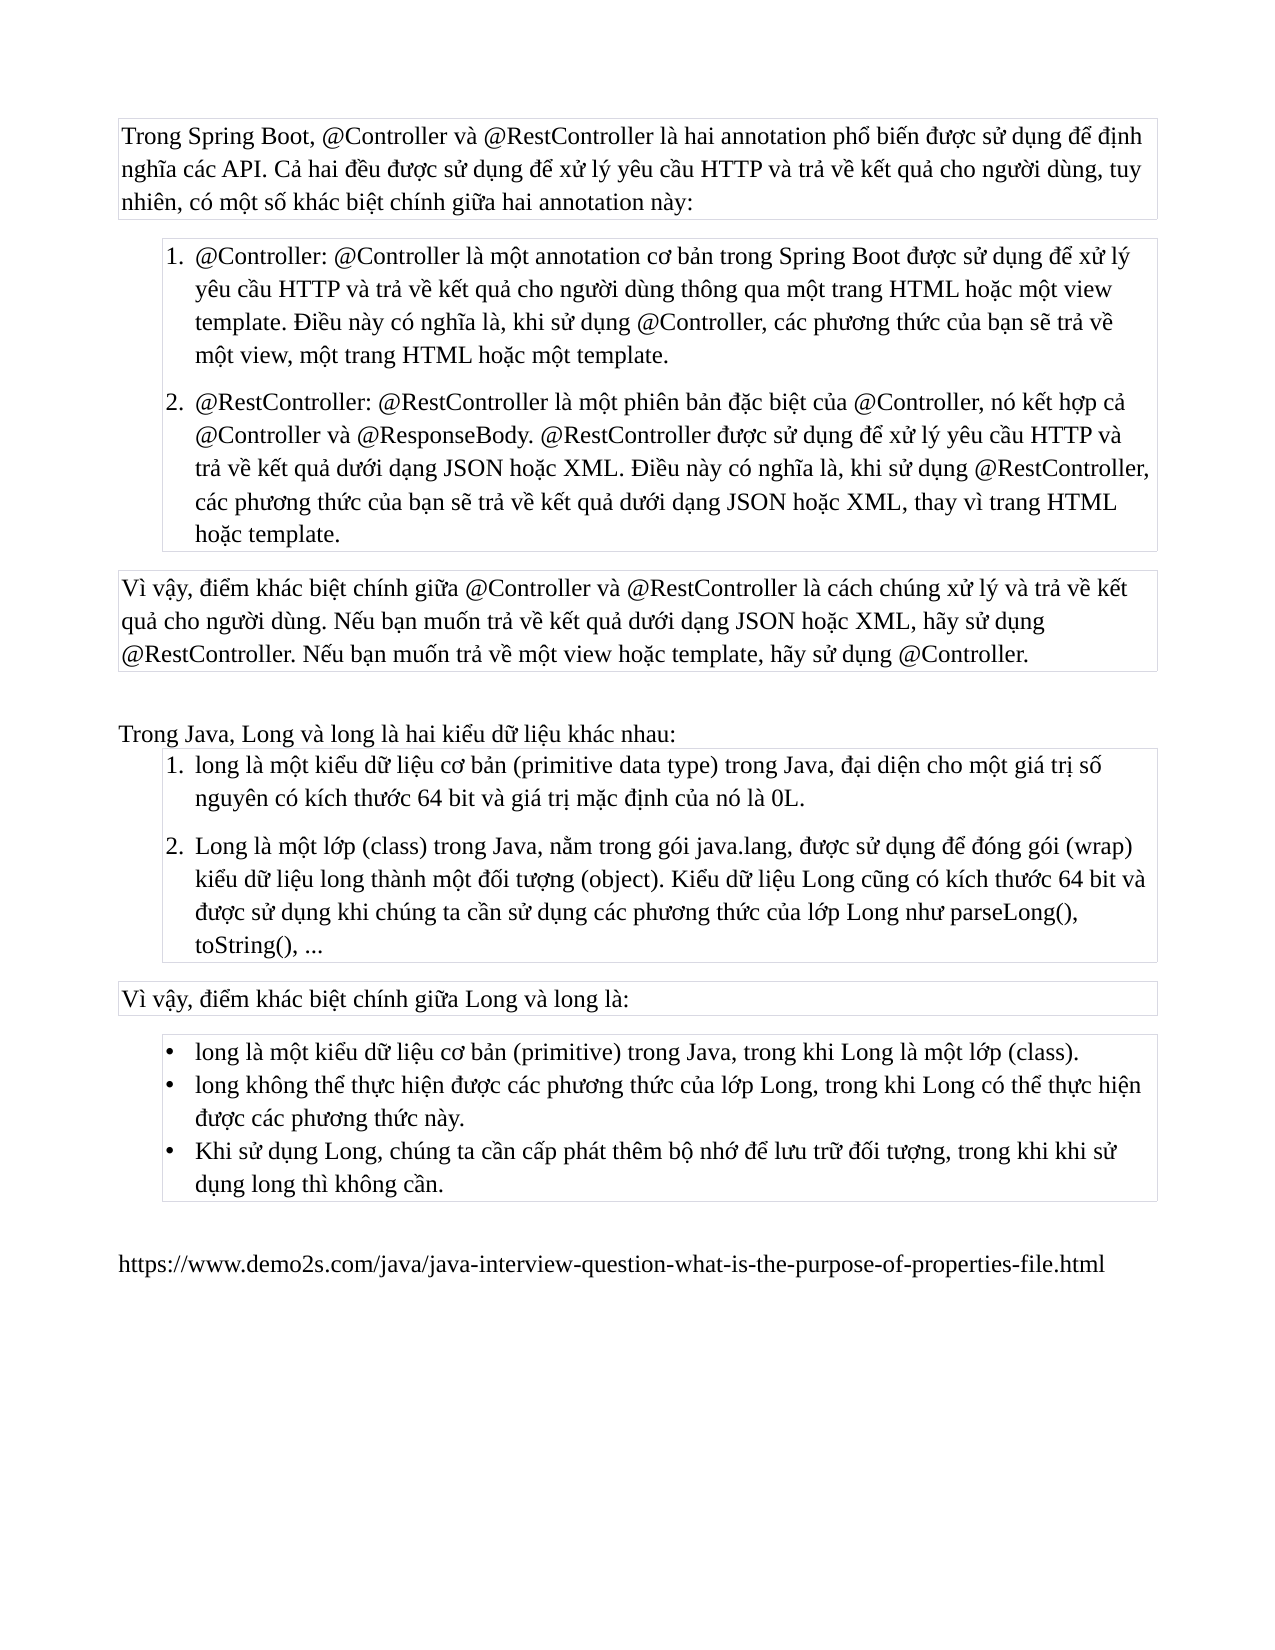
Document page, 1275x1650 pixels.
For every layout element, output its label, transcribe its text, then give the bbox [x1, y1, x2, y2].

text Vì vậy, điểm khác biệt chính giữa @Controller và @RestController là cách chúng xử lý và trả về kết quả cho người dùng. Nếu bạn muốn trả về kết quả dưới dạng JSON hoặc XML, hãy sử dụng @RestController. Nếu bạn muốn trả về một view hoặc template, hãy sử dụng @Controller. [119, 571, 1157, 671]
text https://www.demo2s.com/java/java-interview-question-what-is-the-purpose-of-properties-file.html [118, 1249, 1157, 1278]
list long là một kiểu dữ liệu cơ bản (primitive data type) trong Java, đại diện cho một giá trị số nguyên có kích thước 64 bit và giá trị mặc định của nó là 0L. [163, 749, 1157, 812]
list @RestController: @RestController là một phiên bản đặc biệt của @Controller, nó kết hợp cả @Controller và @ResponseBody. @RestController được sử dụng để xử lý yêu cầu HTTP và trả về kết quả dưới dạng JSON hoặc XML. Điều này có nghĩa là, khi sử dụng @RestController, các phương thức của bạn sẽ trả về kết quả dưới dạng JSON hoặc XML, thay vì trang HTML hoặc template. [163, 384, 1157, 551]
text Trong Spring Boot, @Controller và @RestController là hai annotation phổ biến được sử dụng để định nghĩa các API. Cả hai đều được sử dụng để xử lý yêu cầu HTTP và trả về kết quả cho người dùng, tuy nhiên, có một số khác biệt chính giữa hai annotation này: [119, 119, 1157, 219]
list long không thể thực hiện được các phương thức của lớp Long, trong khi Long có thể thực hiện được các phương thức này. [163, 1067, 1157, 1132]
text Vì vậy, điểm khác biệt chính giữa Long và long là: [119, 982, 1157, 1015]
list Long là một lớp (class) trong Java, nằm trong gói java.lang, được sử dụng để đóng gói (wrap) kiểu dữ liệu long thành một đối tượng (object). Kiểu dữ liệu Long cũng có kích thước 64 bit và được sử dụng khi chúng ta cần sử dụng các phương thức của lớp Long như parseLong(), toString(), ... [163, 828, 1157, 962]
list Khi sử dụng Long, chúng ta cần cấp phát thêm bộ nhớ để lưu trữ đối tượng, trong khi khi sử dụng long thì không cần. [163, 1133, 1157, 1201]
list @Controller: @Controller là một annotation cơ bản trong Spring Boot được sử dụng để xử lý yêu cầu HTTP và trả về kết quả cho người dùng thông qua một trang HTML hoặc một view template. Điều này có nghĩa là, khi sử dụng @Controller, các phương thức của bạn sẽ trả về một view, một trang HTML hoặc một template. [163, 239, 1157, 369]
text Trong Java, Long và long là hai kiểu dữ liệu khác nhau: [118, 690, 1157, 747]
list long là một kiểu dữ liệu cơ bản (primitive) trong Java, trong khi Long là một lớp (class). [163, 1035, 1157, 1066]
